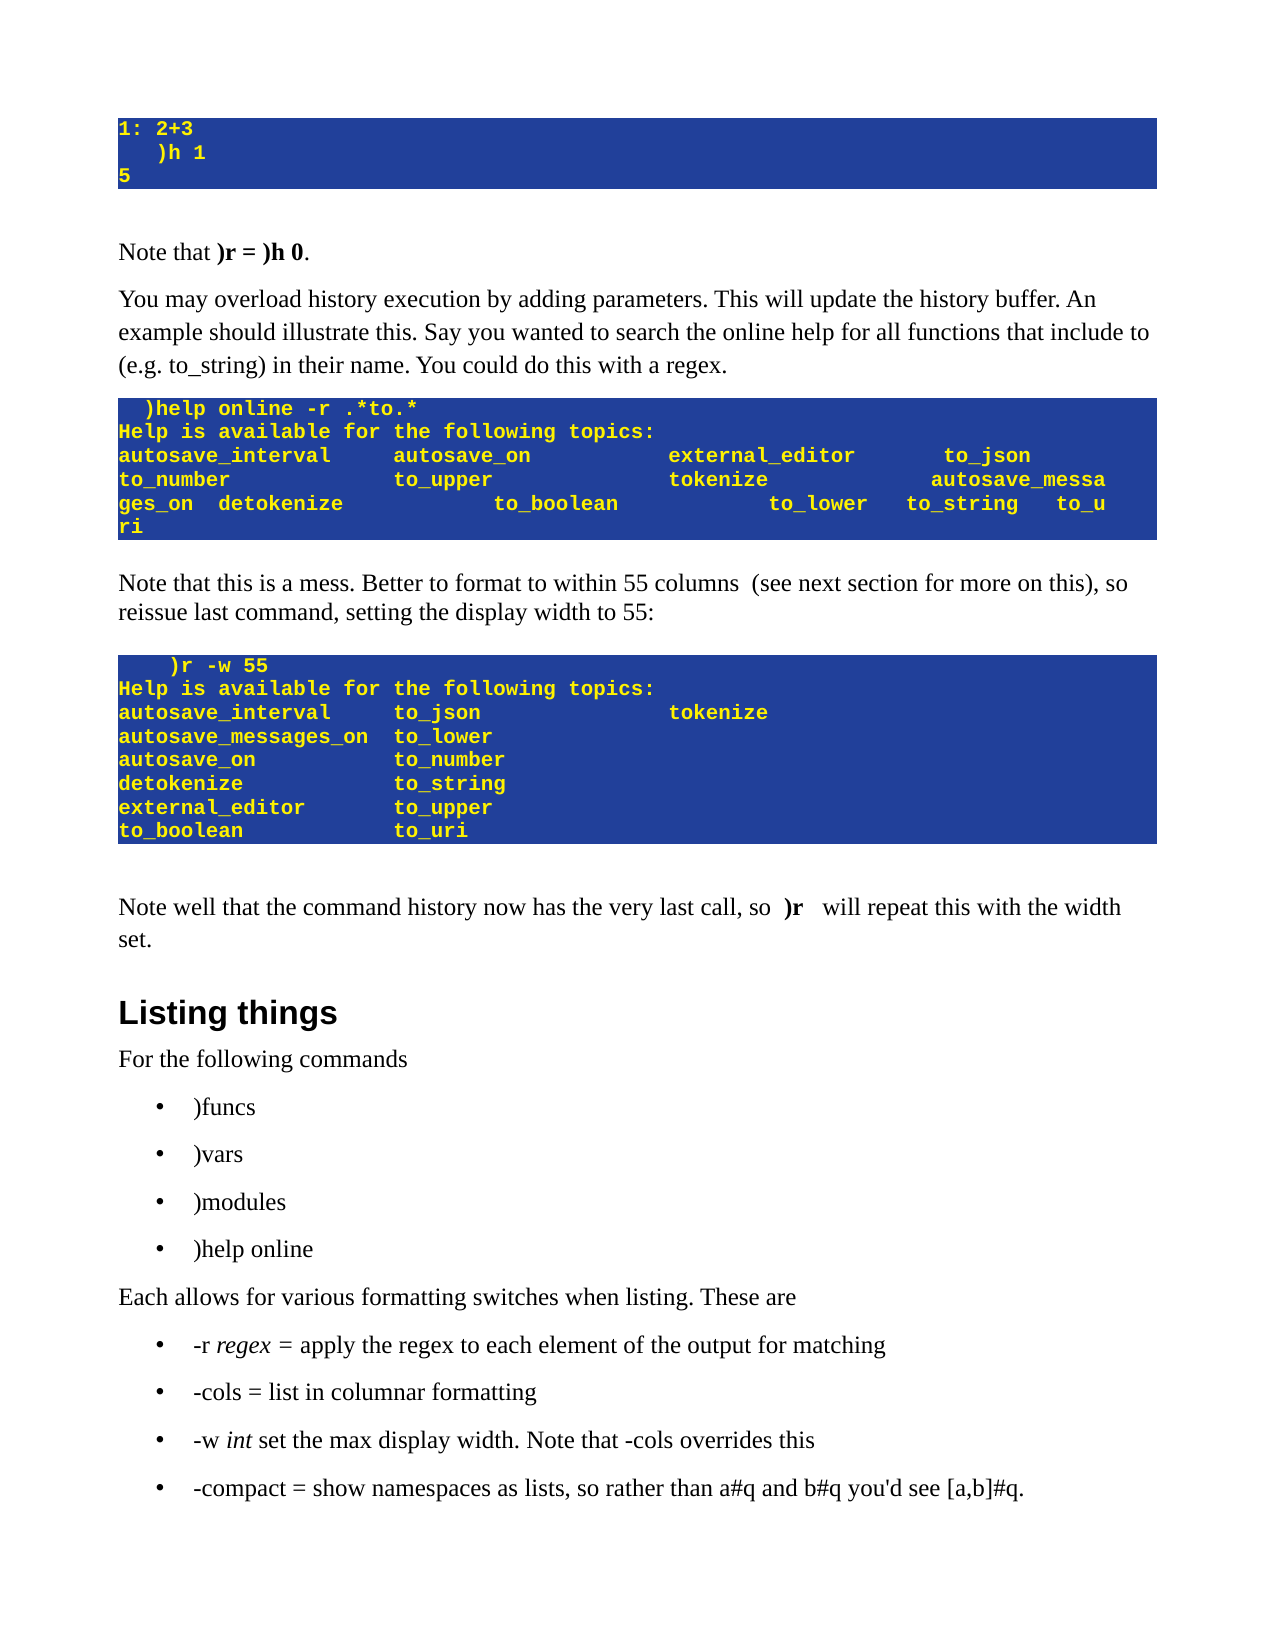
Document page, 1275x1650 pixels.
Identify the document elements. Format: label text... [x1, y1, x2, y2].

list )funcs [156, 1092, 1157, 1121]
text 5 [131, 165, 1157, 189]
text to_boolean to_uri [493, 820, 1157, 844]
text )h 1 [206, 142, 1157, 165]
text You may overload history execution by adding parameters. This will update the history buffer. An example should illustrate this. Say you wanted to search the online help for all functions that include to (e.g. to_string) in their name. You could do this with a regex. [118, 284, 1157, 379]
text Help is available for the following topics: [118, 422, 1157, 445]
text Note that this is a mess. Better to format to within 55 columns (see next section for more on this), so reissue last command, setting the display width to 55: [118, 568, 1157, 626]
list -compact = show namespaces as lists, so rather than a#q and b#q you'd see [a,b]#q. [156, 1473, 1157, 1501]
list -w int set the max display width. Note that -cols overrides this [156, 1425, 1157, 1454]
text autosave_interval to_json tokenize [943, 702, 1157, 726]
list )vars [156, 1139, 1157, 1168]
text Note well that the command history now has the very last call, so )r will repeat this with the width set. [118, 892, 1157, 953]
list )help online [156, 1234, 1157, 1263]
list )modules [156, 1187, 1157, 1216]
text autosave_messages_on to_lower [668, 726, 1157, 749]
text Each allows for various formatting switches when listing. These are [118, 1282, 1157, 1311]
text autosave_interval autosave_on external_editor to_json to_number to_upper tokenize autosave_messa ges_on detokenize to_boolean to_lower to_string to_u ri [118, 445, 1157, 540]
text For the following commands [118, 1044, 1157, 1073]
text detokenize to_string [668, 773, 1157, 797]
text external_editor to_upper [668, 797, 1157, 820]
subtitle Listing things [118, 993, 1157, 1032]
text 1: 2+3 [193, 118, 1157, 142]
text autosave_on to_number [668, 749, 1157, 773]
text Note that )r = )h 0. [118, 237, 1157, 265]
text )r -w 55 [268, 655, 1157, 678]
text )r -w 55 [118, 655, 131, 678]
list -cols = list in columnar formatting [156, 1377, 1157, 1406]
text Help is available for the following topics: [118, 678, 1157, 702]
text )help online -r .*to.* [118, 398, 1157, 422]
list -r regex­ = apply the regex to each element of the output for matching [156, 1330, 1157, 1358]
